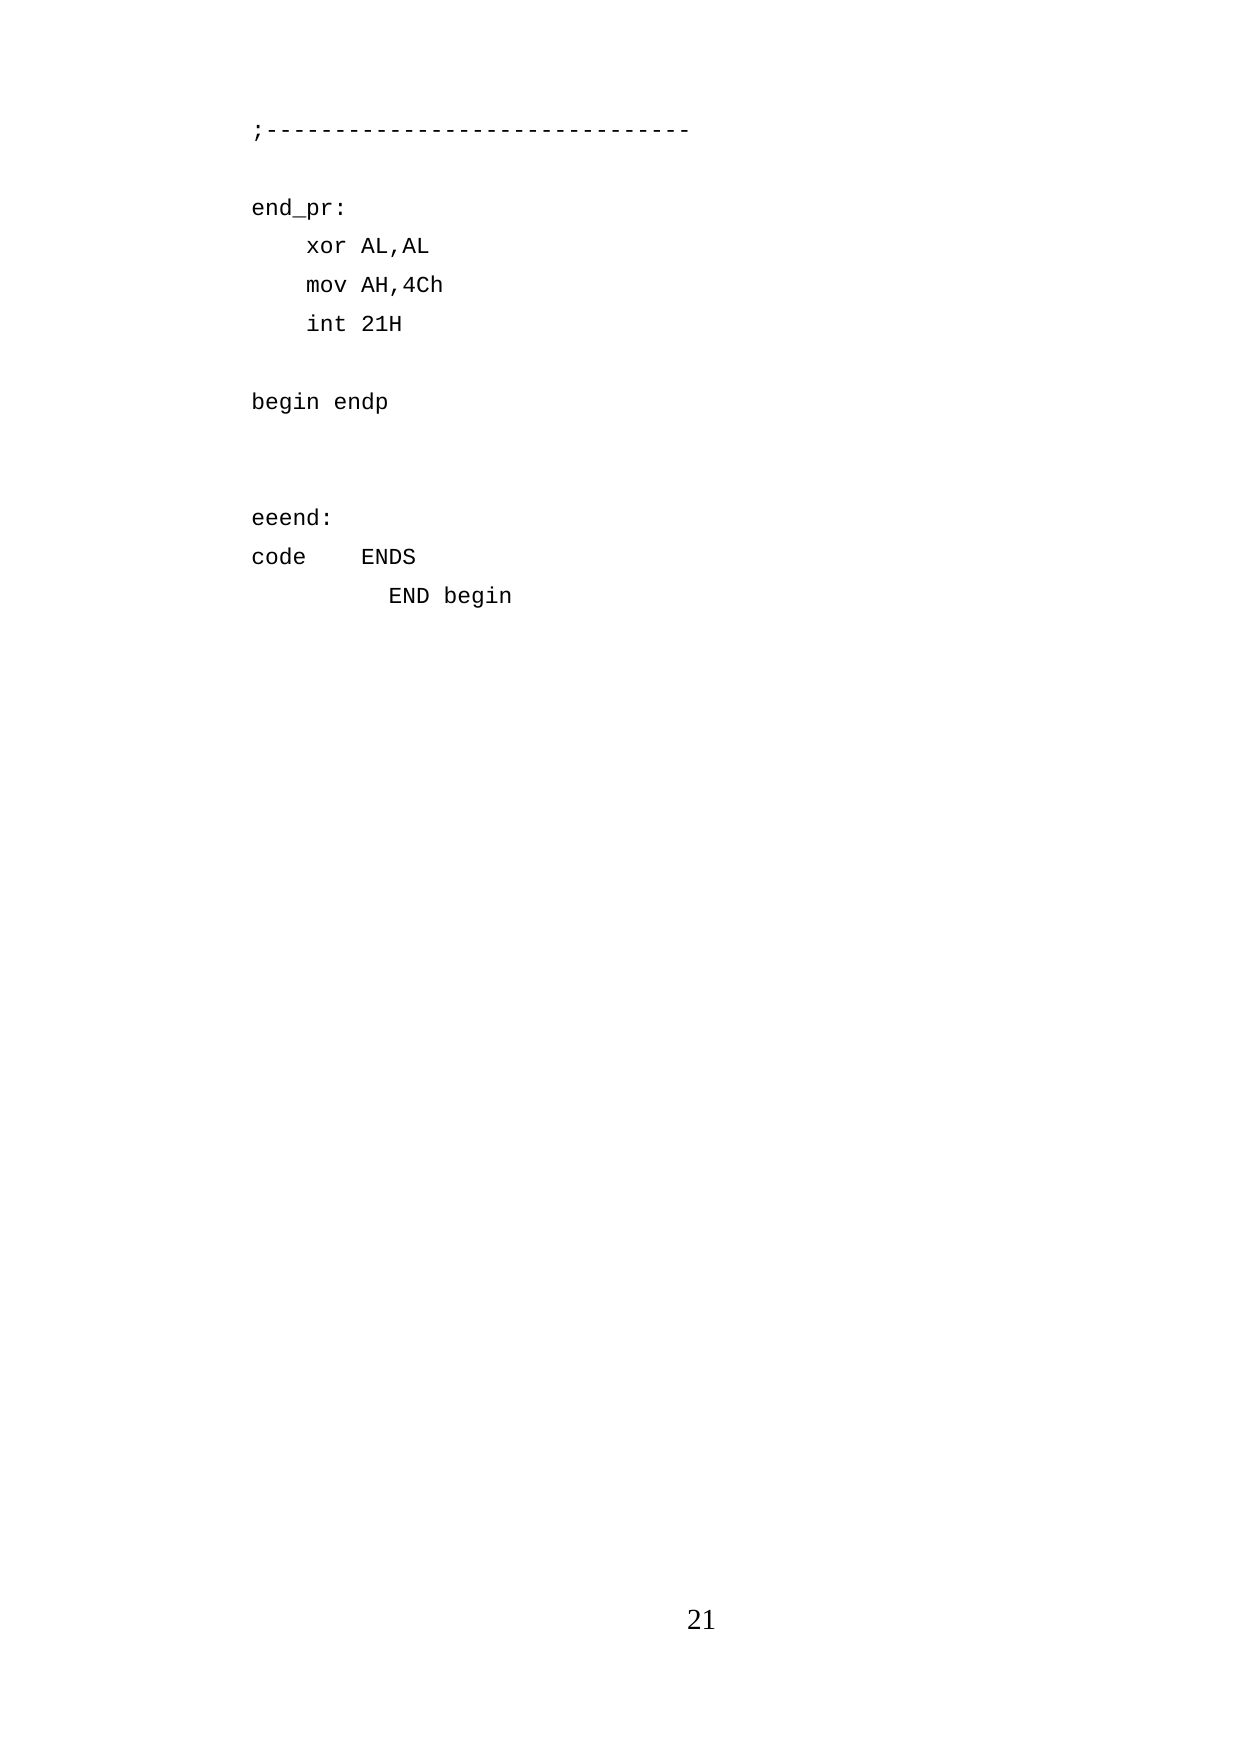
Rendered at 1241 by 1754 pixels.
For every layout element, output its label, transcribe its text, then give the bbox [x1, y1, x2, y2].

text xor AL,AL [177, 235, 1152, 261]
text mov AH,4Ch [177, 273, 1152, 299]
text END begin [177, 584, 1152, 610]
text eeend: [177, 507, 1152, 533]
text code ENDS [177, 546, 1152, 571]
text end_pr: [177, 196, 1152, 222]
text begin endp [177, 390, 1152, 416]
text ;------------------------------- [177, 118, 1152, 144]
text int 21H [177, 312, 1152, 338]
